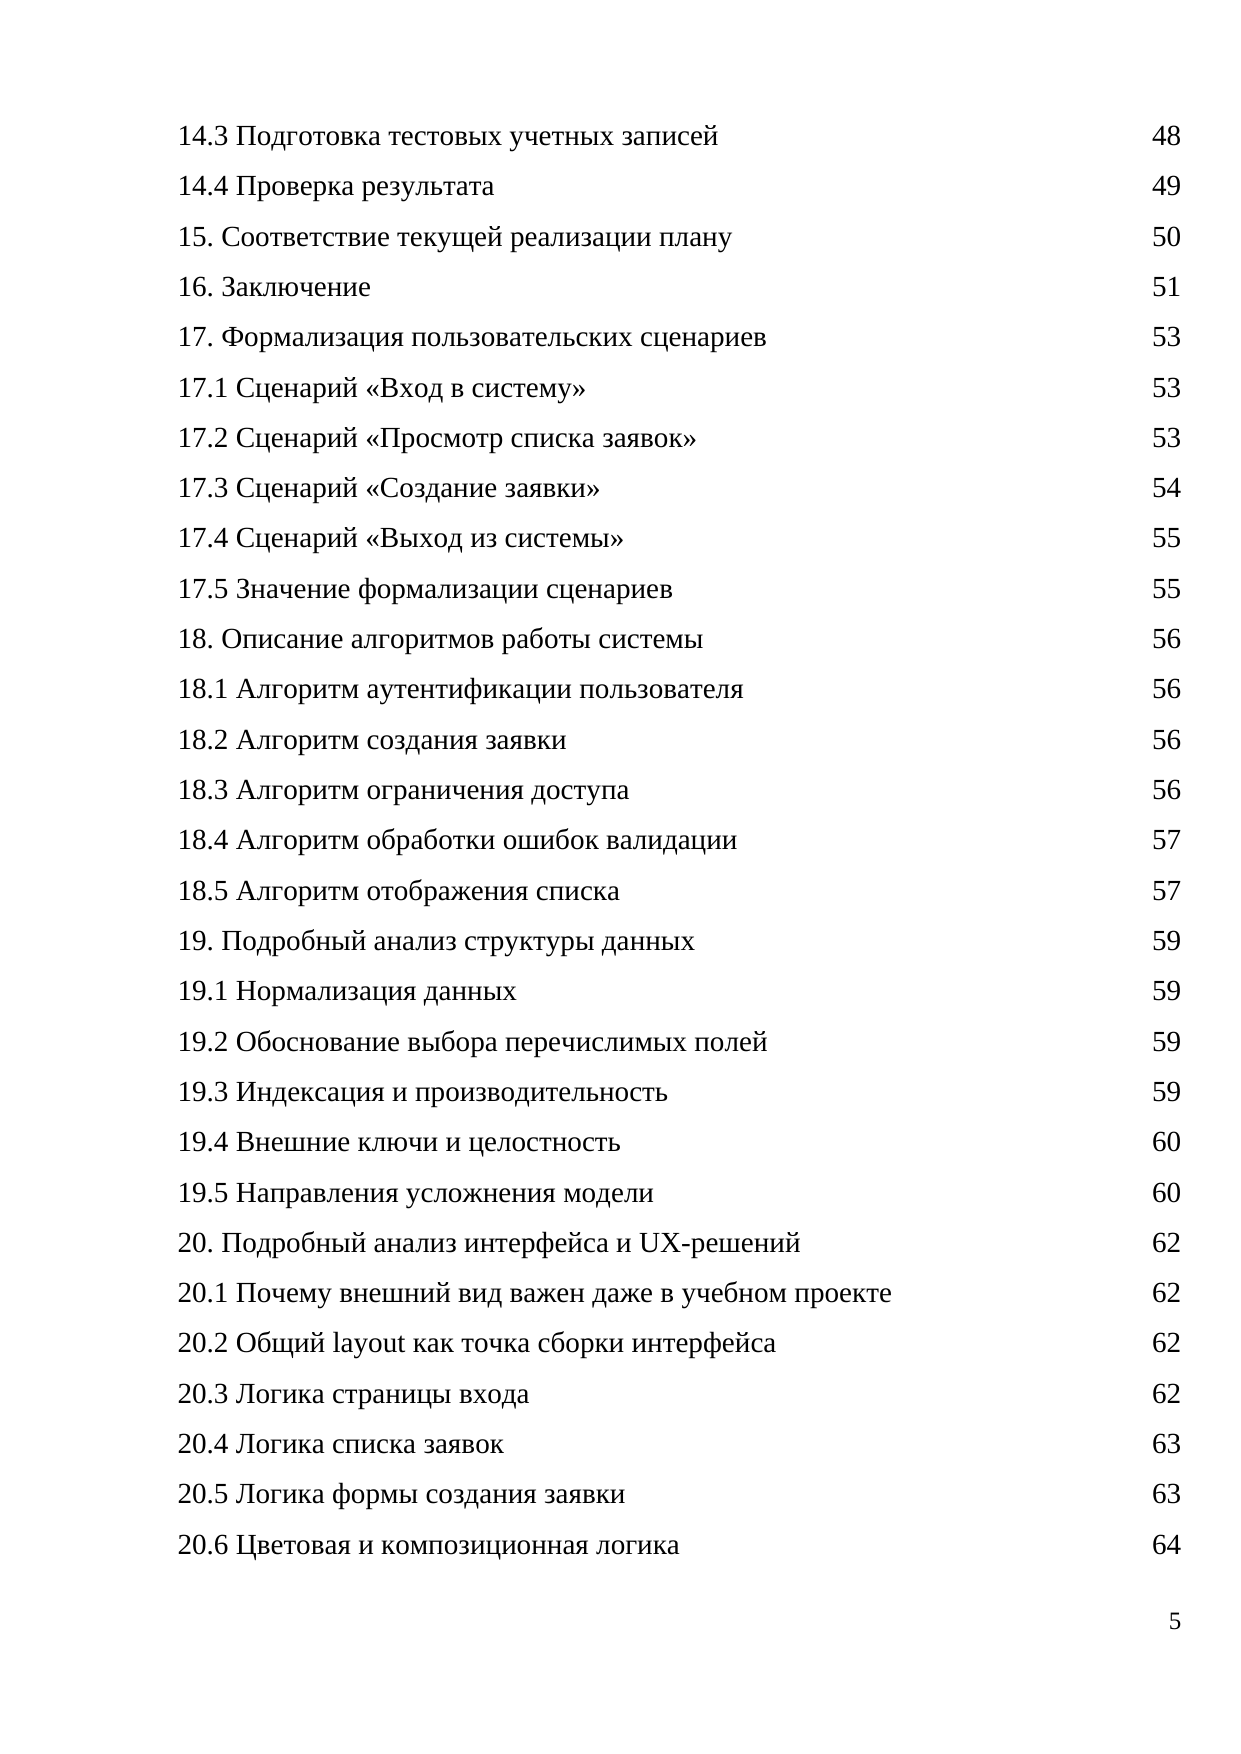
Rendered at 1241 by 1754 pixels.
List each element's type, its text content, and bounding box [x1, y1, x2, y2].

text 17.3 Сценарий «Создание заявки» 54 [177, 470, 1181, 504]
text 20. Подробный анализ интерфейса и UX-решений 62 [177, 1225, 1181, 1258]
text 17.2 Сценарий «Просмотр списка заявок» 53 [177, 420, 1181, 453]
text 20.5 Логика формы создания заявки 63 [177, 1477, 1181, 1510]
text 15. Соответствие текущей реализации плану 50 [177, 219, 1181, 252]
text 14.4 Проверка результата 49 [177, 168, 1181, 202]
text 19.5 Направления усложнения модели 60 [177, 1175, 1181, 1208]
text 17.4 Сценарий «Выход из системы» 55 [177, 521, 1181, 554]
text 20.4 Логика списка заявок 63 [177, 1426, 1181, 1460]
text 18.3 Алгоритм ограничения доступа 56 [177, 772, 1181, 806]
text 18.2 Алгоритм создания заявки 56 [177, 722, 1181, 755]
text 16. Заключение 51 [177, 269, 1181, 303]
text 18.4 Алгоритм обработки ошибок валидации 57 [177, 822, 1181, 856]
text 20.6 Цветовая и композиционная логика 64 [177, 1527, 1181, 1560]
text 19.2 Обоснование выбора перечислимых полей 59 [177, 1024, 1181, 1057]
text 20.3 Логика страницы входа 62 [177, 1376, 1181, 1409]
text 20.2 Общий layout как точка сборки интерфейса 62 [177, 1326, 1181, 1359]
text 17.5 Значение формализации сценариев 55 [177, 571, 1181, 604]
text 18.1 Алгоритм аутентификации пользователя 56 [177, 672, 1181, 705]
text 18. Описание алгоритмов работы системы 56 [177, 621, 1181, 655]
text 19.1 Нормализация данных 59 [177, 973, 1181, 1007]
text 19.4 Внешние ключи и целостность 60 [177, 1124, 1181, 1158]
text 17. Формализация пользовательских сценариев 53 [177, 319, 1181, 353]
text 17.1 Сценарий «Вход в систему» 53 [177, 370, 1181, 403]
text 19. Подробный анализ структуры данных 59 [177, 923, 1181, 957]
text 19.3 Индексация и производительность 59 [177, 1074, 1181, 1108]
text 20.1 Почему внешний вид важен даже в учебном проекте 62 [177, 1275, 1181, 1309]
text 18.5 Алгоритм отображения списка 57 [177, 873, 1181, 906]
text 14.3 Подготовка тестовых учетных записей 48 [177, 118, 1181, 152]
